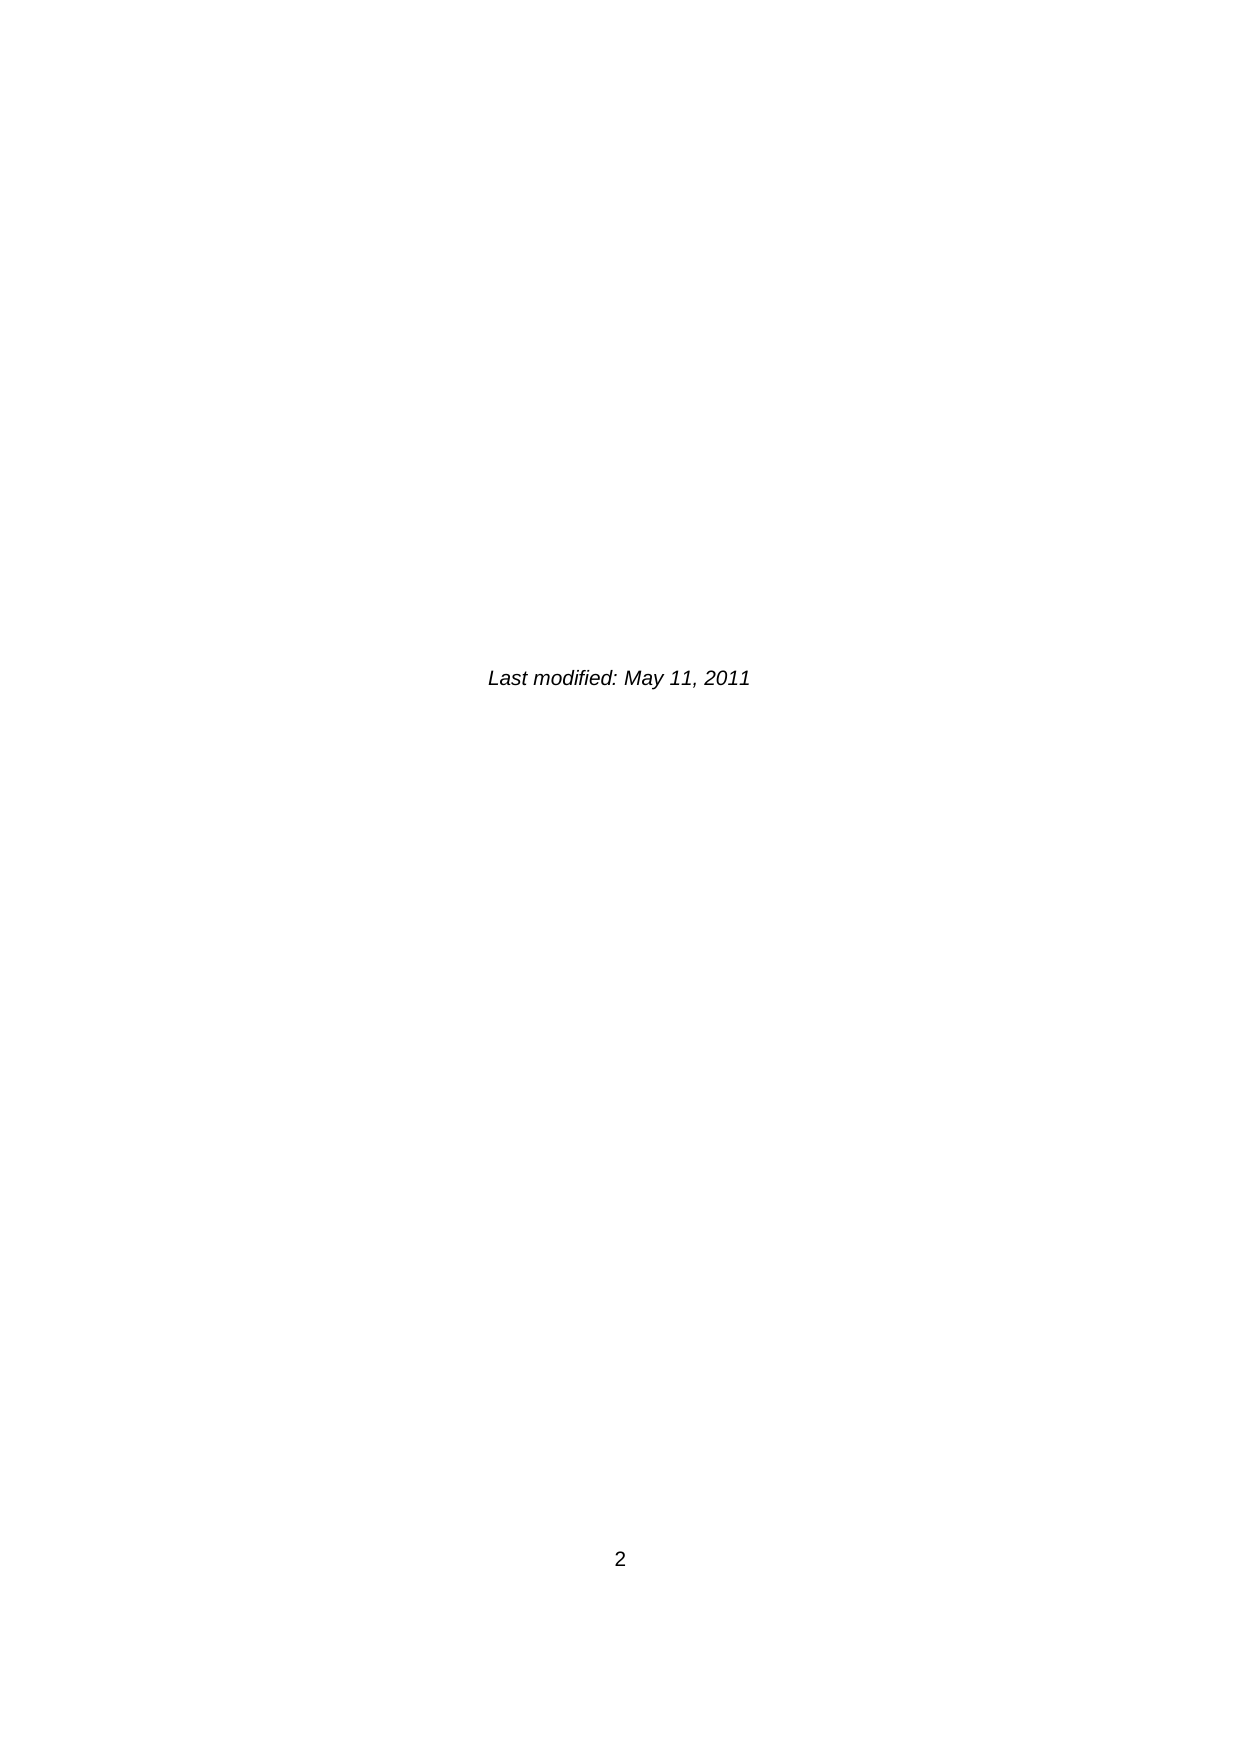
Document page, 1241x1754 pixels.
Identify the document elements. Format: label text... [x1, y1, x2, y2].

text Last modified: May 11, 2011 [177, 666, 1063, 690]
